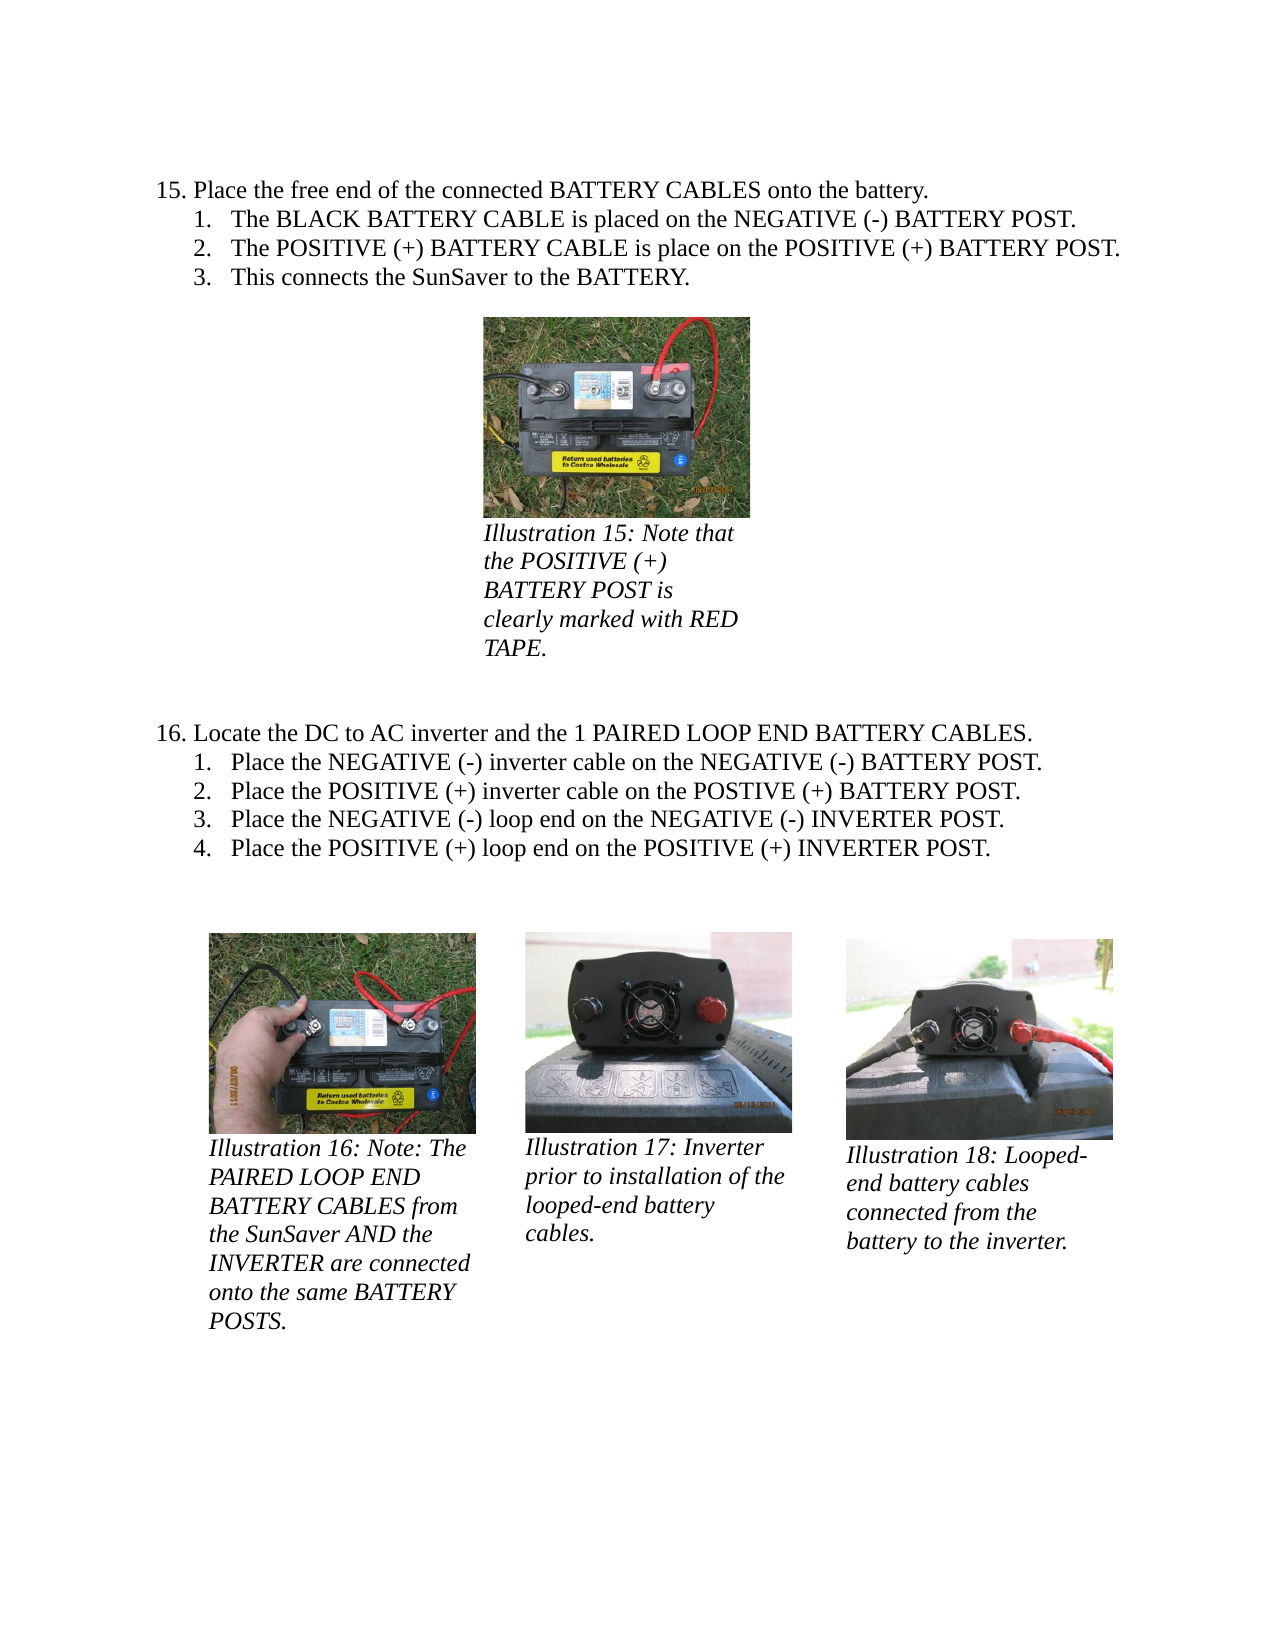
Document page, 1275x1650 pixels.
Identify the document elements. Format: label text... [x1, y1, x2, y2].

text Illustration 17: Inverter prior to installation of the looped-end battery cables. [525, 1133, 792, 1247]
text Illustration 15: Note that the POSITIVE (+) BATTERY POST is clearly marked with RED TAPE. [483, 518, 750, 661]
list Place the POSITIVE (+) loop end on the POSITIVE (+) INVERTER POST. [193, 833, 1157, 862]
picture [846, 939, 1113, 1140]
list The BLACK BATTERY CABLE is placed on the NEGATIVE (-) BATTERY POST. [193, 204, 1157, 233]
list The POSITIVE (+) BATTERY CABLE is place on the POSITIVE (+) BATTERY POST. [193, 233, 1157, 262]
list Place the NEGATIVE (-) inverter cable on the NEGATIVE (-) BATTERY POST. [193, 747, 1157, 776]
picture [483, 317, 750, 518]
list This connects the SunSaver to the BATTERY. [193, 262, 1157, 291]
list Locate the DC to AC inverter and the 1 PAIRED LOOP END BATTERY CABLES. [156, 718, 1157, 747]
list Place the POSITIVE (+) inverter cable on the POSTIVE (+) BATTERY POST. [193, 776, 1157, 804]
text Illustration 16: Note: The PAIRED LOOP END BATTERY CABLES from the SunSaver AND the INVERTER are connected onto the same BATTERY POSTS. [209, 1134, 476, 1334]
list Place the free end of the connected BATTERY CABLES onto the battery. [156, 176, 1157, 204]
text Illustration 18: Looped-end battery cables connected from the battery to the inverter. [846, 1140, 1113, 1255]
picture [208, 933, 476, 1134]
list Place the NEGATIVE (-) loop end on the NEGATIVE (-) INVERTER POST. [193, 804, 1157, 833]
picture [525, 932, 793, 1133]
